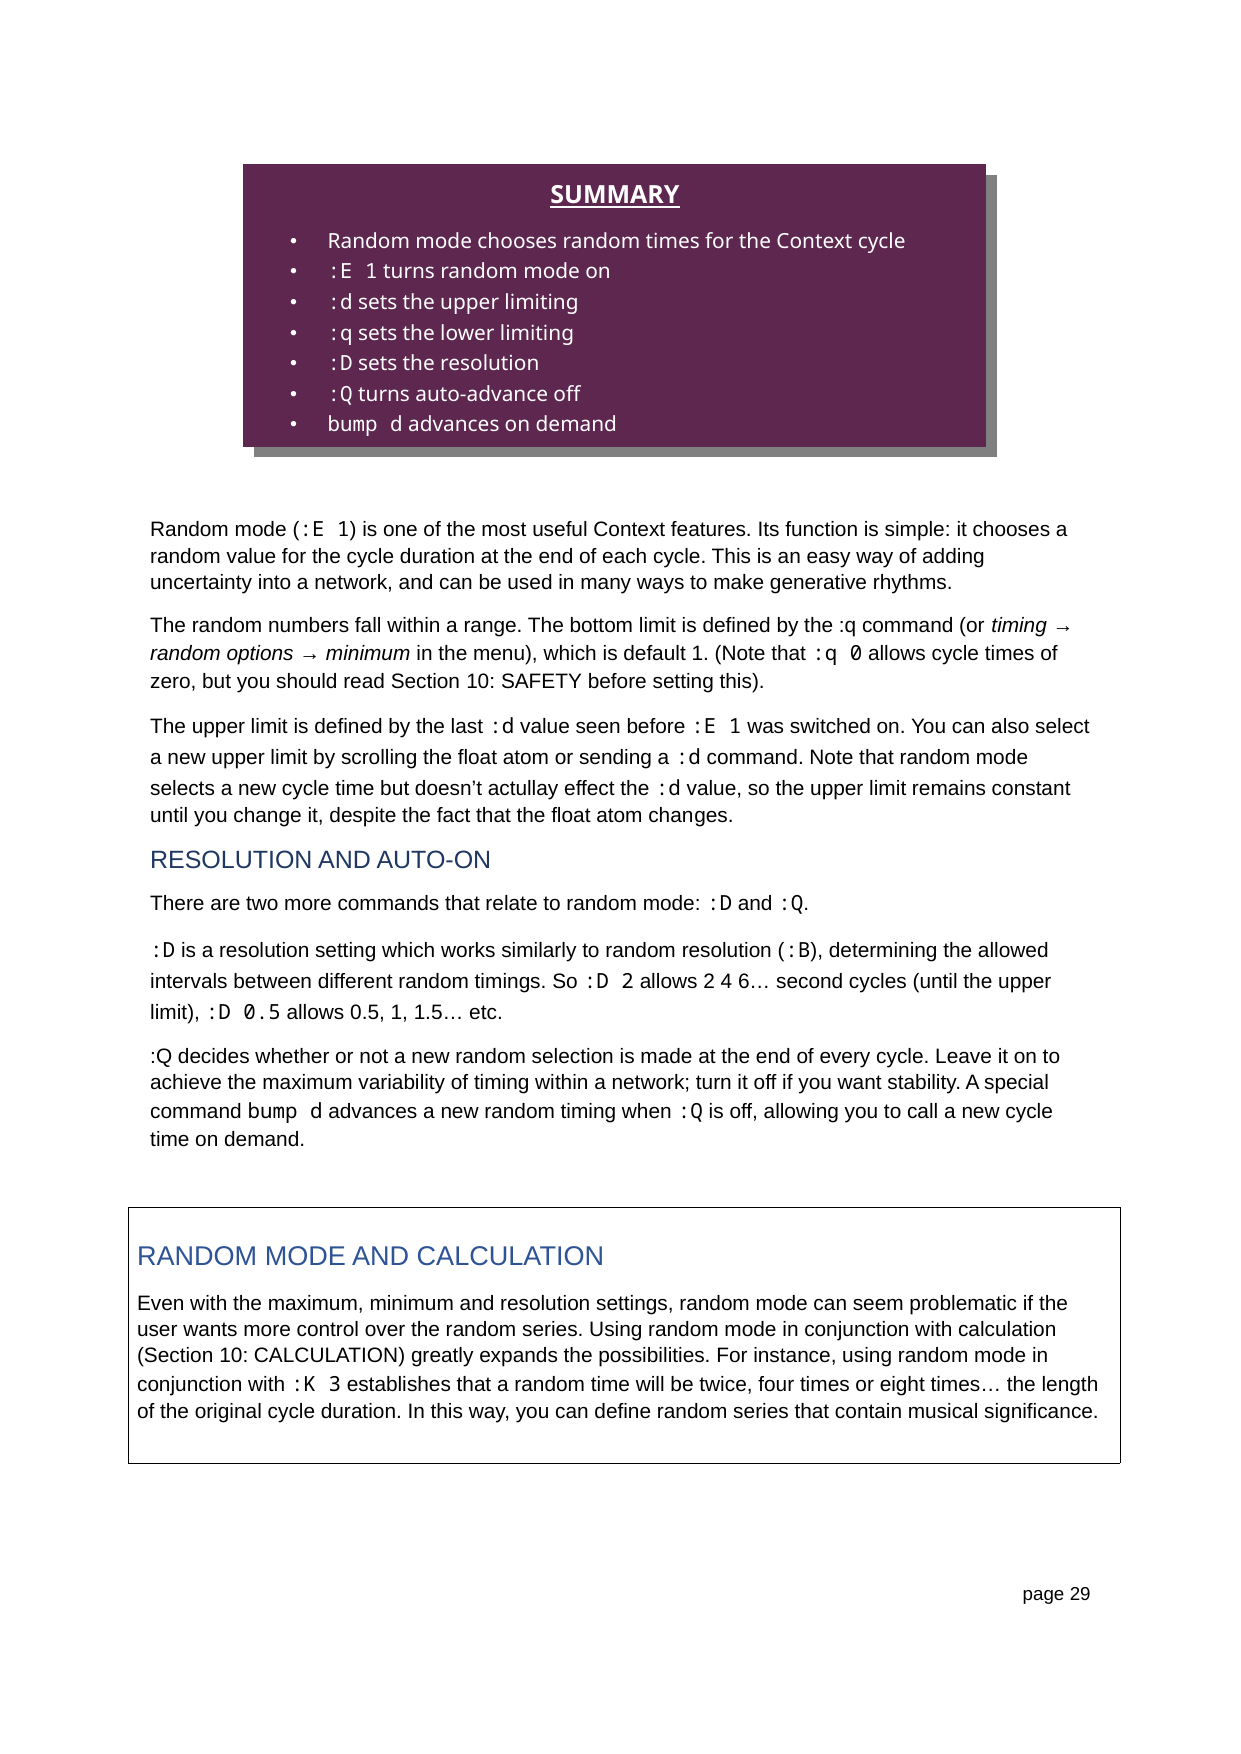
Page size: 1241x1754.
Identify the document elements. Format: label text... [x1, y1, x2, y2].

list :d sets the upper limiting [290, 287, 977, 315]
subtitle RANDOM MODE AND CALCULATION [137, 1240, 1111, 1271]
list :E 1 turns random mode on [290, 256, 977, 285]
subtitle RESOLUTION AND AUTO-ON [150, 845, 1090, 874]
list :q sets the lower limiting [290, 318, 977, 346]
text The upper limit is defined by the last :d value seen before :E 1 was switched on. You can also select a new upper limit by scrolling the float atom or sending a :d command. Note that random mode selects a new cycle time but doesn’t actullay effect the :d value, so the upper limit remains constant until you change it, despite the fact that the float atom changes. [150, 711, 1090, 827]
text :Q decides whether or not a new random selection is made at the end of every cycle. Leave it on to achieve the maximum variability of timing within a network; turn it off if you want stability. A special command bump d advances a new random timing when :Q is off, allowing you to call a new cycle time on demand. [150, 1044, 1090, 1150]
text Random mode (:E 1) is one of the most useful Context features. Its function is simple: it chooses a random value for the cycle duration at the end of each cycle. This is an easy way of adding uncertainty into a network, and can be used in many ways to make generative rhythms. [150, 514, 1090, 594]
text Even with the maximum, minimum and resolution settings, random mode can seem problematic if the user wants more control over the random series. Using random mode in conjunction with calculation (Section 10: CALCULATION) greatly expands the possibilities. For instance, using random mode in conjunction with :K 3 establishes that a random time will be twice, four times or eight times… the length of the original cycle duration. In this way, you can define random series that contain musical significance. [137, 1291, 1111, 1423]
text There are two more commands that relate to random mode: :D and :Q. [150, 888, 1090, 917]
subtitle SUMMARY [252, 177, 977, 211]
list bump d advances on demand [290, 409, 977, 438]
list :D sets the resolution [290, 348, 977, 377]
text The random numbers fall within a range. The bottom limit is defined by the :q command (or timing → random options → minimum in the menu), which is default 1. (Note that :q 0 allows cycle times of zero, but you should read Section 10: SAFETY before setting this). [150, 612, 1090, 693]
list :Q turns auto-advance off [290, 379, 977, 407]
list Random mode chooses random times for the Context cycle [290, 226, 977, 254]
text :D is a resolution setting which works similarly to random resolution (:B), determining the allowed intervals between different random timings. So :D 2 allows 2 4 6… second cycles (until the upper limit), :D 0.5 allows 0.5, 1, 1.5… etc. [150, 936, 1090, 1025]
